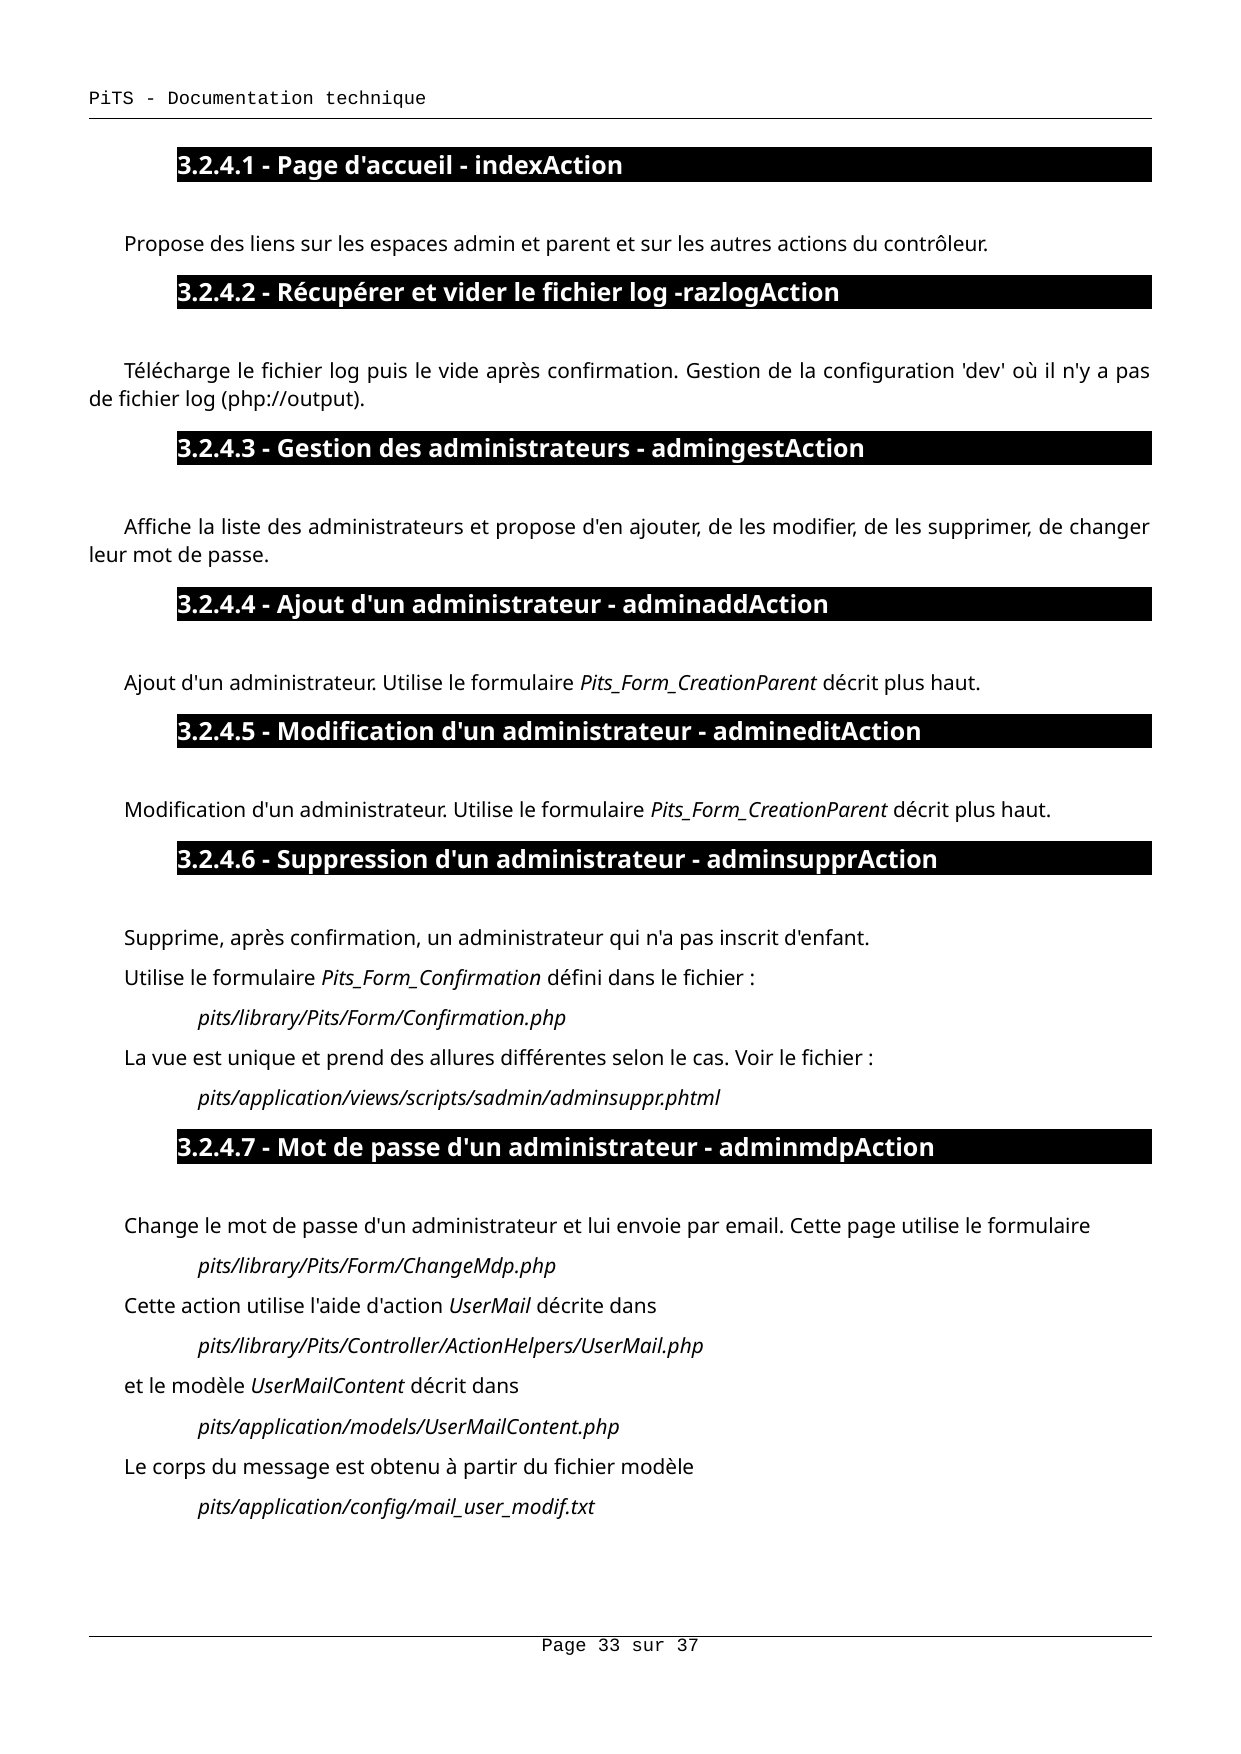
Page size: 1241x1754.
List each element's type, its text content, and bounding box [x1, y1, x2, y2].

text pits/application/models/UserMailContent.php [162, 1412, 1152, 1440]
text pits/library/Pits/Controller/ActionHelpers/UserMail.php [162, 1331, 1152, 1360]
text et le modèle UserMailContent décrit dans [88, 1372, 1152, 1400]
subtitle Modification d'un administrateur - admineditAction [177, 714, 1152, 748]
text Change le mot de passe d'un administrateur et lui envoie par email. Cette page utilise le formulaire [88, 1211, 1152, 1239]
text Télécharge le fichier log puis le vide après confirmation. Gestion de la configuration 'dev' où il n'y a pas de fichier log (php://output). [88, 356, 1152, 413]
text pits/library/Pits/Form/Confirmation.php [162, 1003, 1152, 1031]
text pits/library/Pits/Form/ChangeMdp.php [162, 1251, 1152, 1279]
subtitle Mot de passe d'un administrateur - adminmdpAction [177, 1129, 1152, 1164]
text Supprime, après confirmation, un administrateur qui n'a pas inscrit d'enfant. [88, 923, 1152, 951]
text La vue est unique et prend des allures différentes selon le cas. Voir le fichier : [88, 1043, 1152, 1072]
text Modification d'un administrateur. Utilise le formulaire Pits_Form_CreationParent décrit plus haut. [88, 795, 1152, 824]
text Ajout d'un administrateur. Utilise le formulaire Pits_Form_CreationParent décrit plus haut. [88, 668, 1152, 696]
text Le corps du message est obtenu à partir du fichier modèle [88, 1452, 1152, 1481]
text Cette action utilise l'aide d'action UserMail décrite dans [88, 1291, 1152, 1320]
subtitle Suppression d'un administrateur - adminsupprAction [177, 841, 1152, 875]
text Propose des liens sur les espaces admin et parent et sur les autres actions du contrôleur. [88, 229, 1152, 257]
text pits/application/config/mail_user_modif.txt [162, 1492, 1152, 1521]
subtitle Gestion des administrateurs - admingestAction [177, 431, 1152, 465]
subtitle Ajout d'un administrateur - adminaddAction [177, 587, 1152, 621]
text Utilise le formulaire Pits_Form_Confirmation défini dans le fichier : [88, 963, 1152, 991]
text Affiche la liste des administrateurs et propose d'en ajouter, de les modifier, de les supprimer, de changer leur mot de passe. [88, 512, 1152, 569]
subtitle Récupérer et vider le fichier log -razlogAction [177, 275, 1152, 309]
subtitle Page d'accueil - indexAction [177, 147, 1152, 182]
text pits/application/views/scripts/sadmin/adminsuppr.phtml [162, 1083, 1152, 1112]
